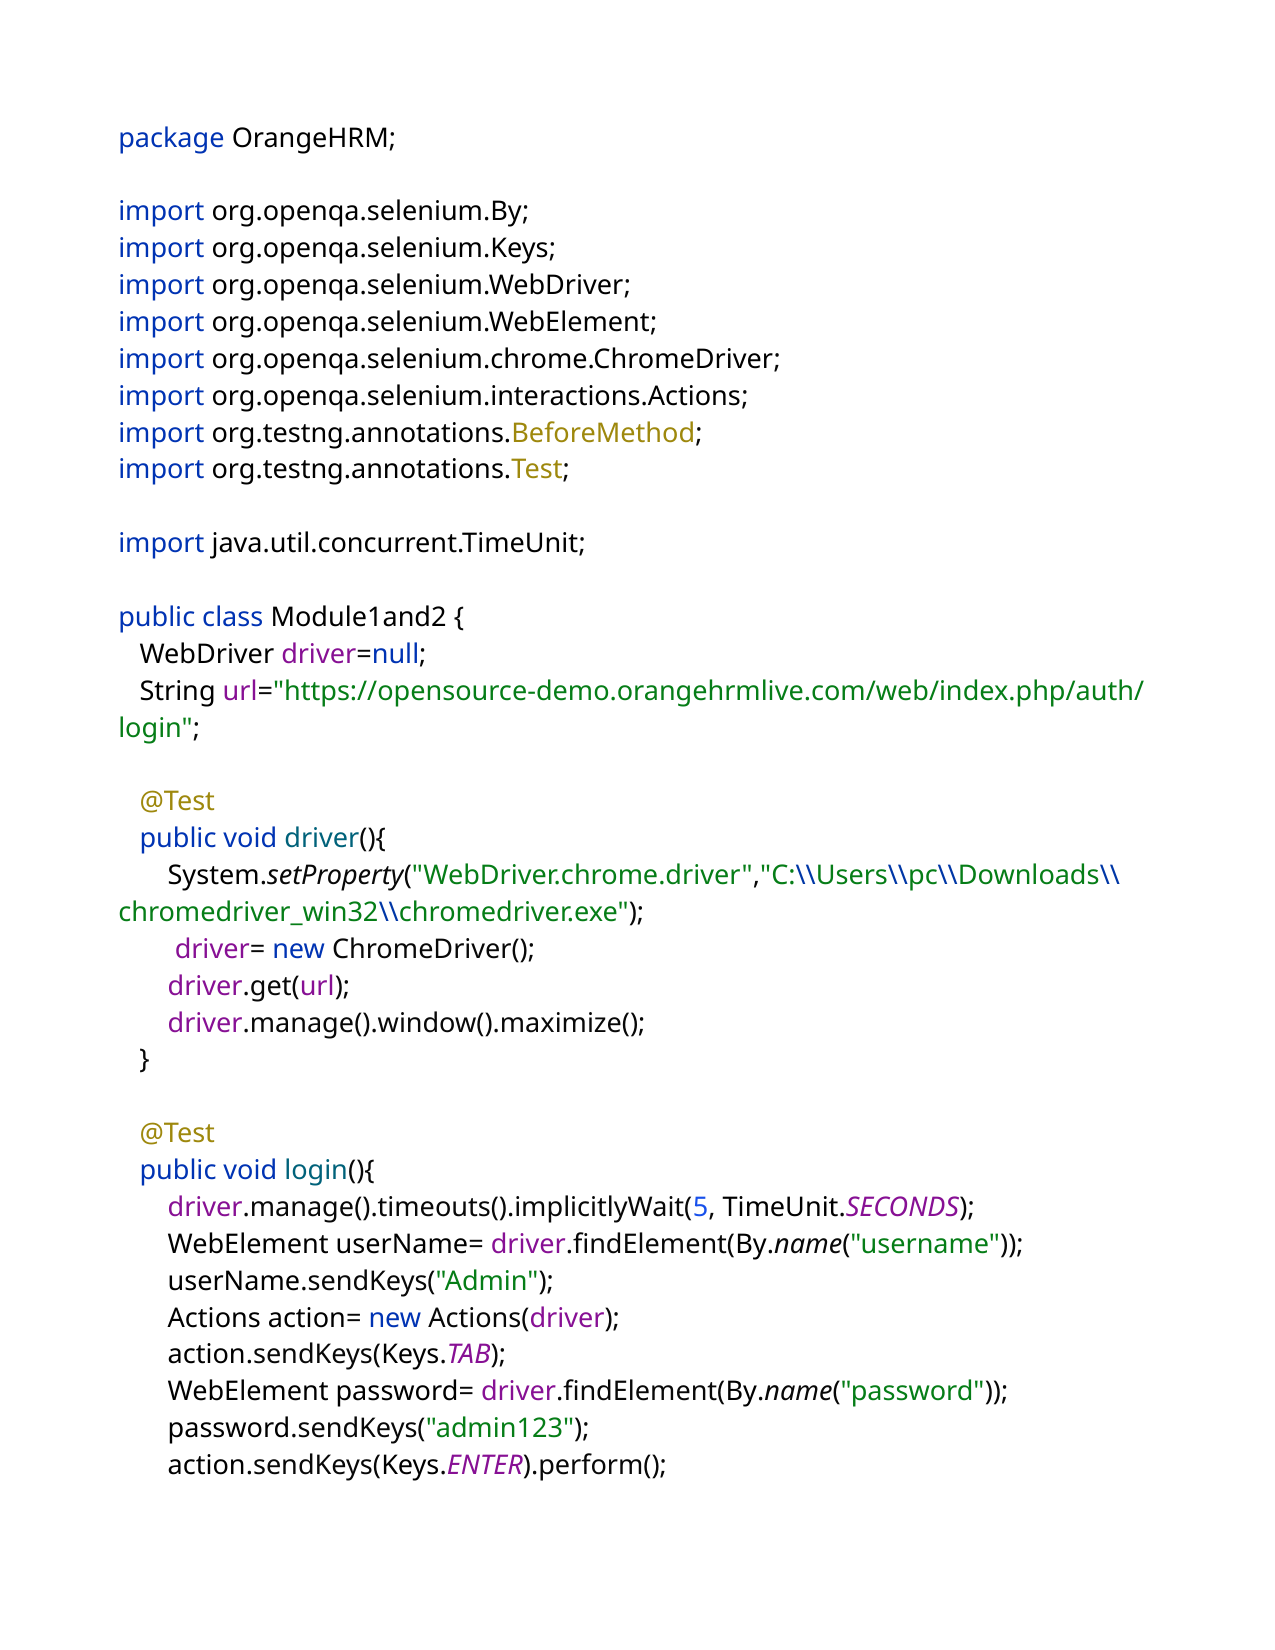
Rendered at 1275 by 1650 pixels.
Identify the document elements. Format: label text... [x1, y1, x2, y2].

text package OrangeHRM; import org.openqa.selenium.By; import org.openqa.selenium.Keys; import org.openqa.selenium.WebDriver; import org.openqa.selenium.WebElement; import org.openqa.selenium.chrome.ChromeDriver; import org.openqa.selenium.interactions.Actions; import org.testng.annotations.BeforeMethod; import org.testng.annotations.Test; import java.util.concurrent.TimeUnit; public class Module1and2 { WebDriver driver=null; String url="https://opensource-demo.orangehrmlive.com/web/index.php/auth/login"; @Test public void driver(){ System.setProperty("WebDriver.chrome.driver","C:\\Users\\pc\\Downloads\\chromedriver_win32\\chromedriver.exe"); driver= new ChromeDriver(); driver.get(url); driver.manage().window().maximize(); } @Test public void login(){ driver.manage().timeouts().implicitlyWait(5, TimeUnit.SECONDS); WebElement userName= driver.findElement(By.name("username")); userName.sendKeys("Admin"); Actions action= new Actions(driver); action.sendKeys(Keys.TAB); WebElement password= driver.findElement(By.name("password")); password.sendKeys("admin123"); action.sendKeys(Keys.ENTER).perform(); [118, 118, 1157, 1519]
